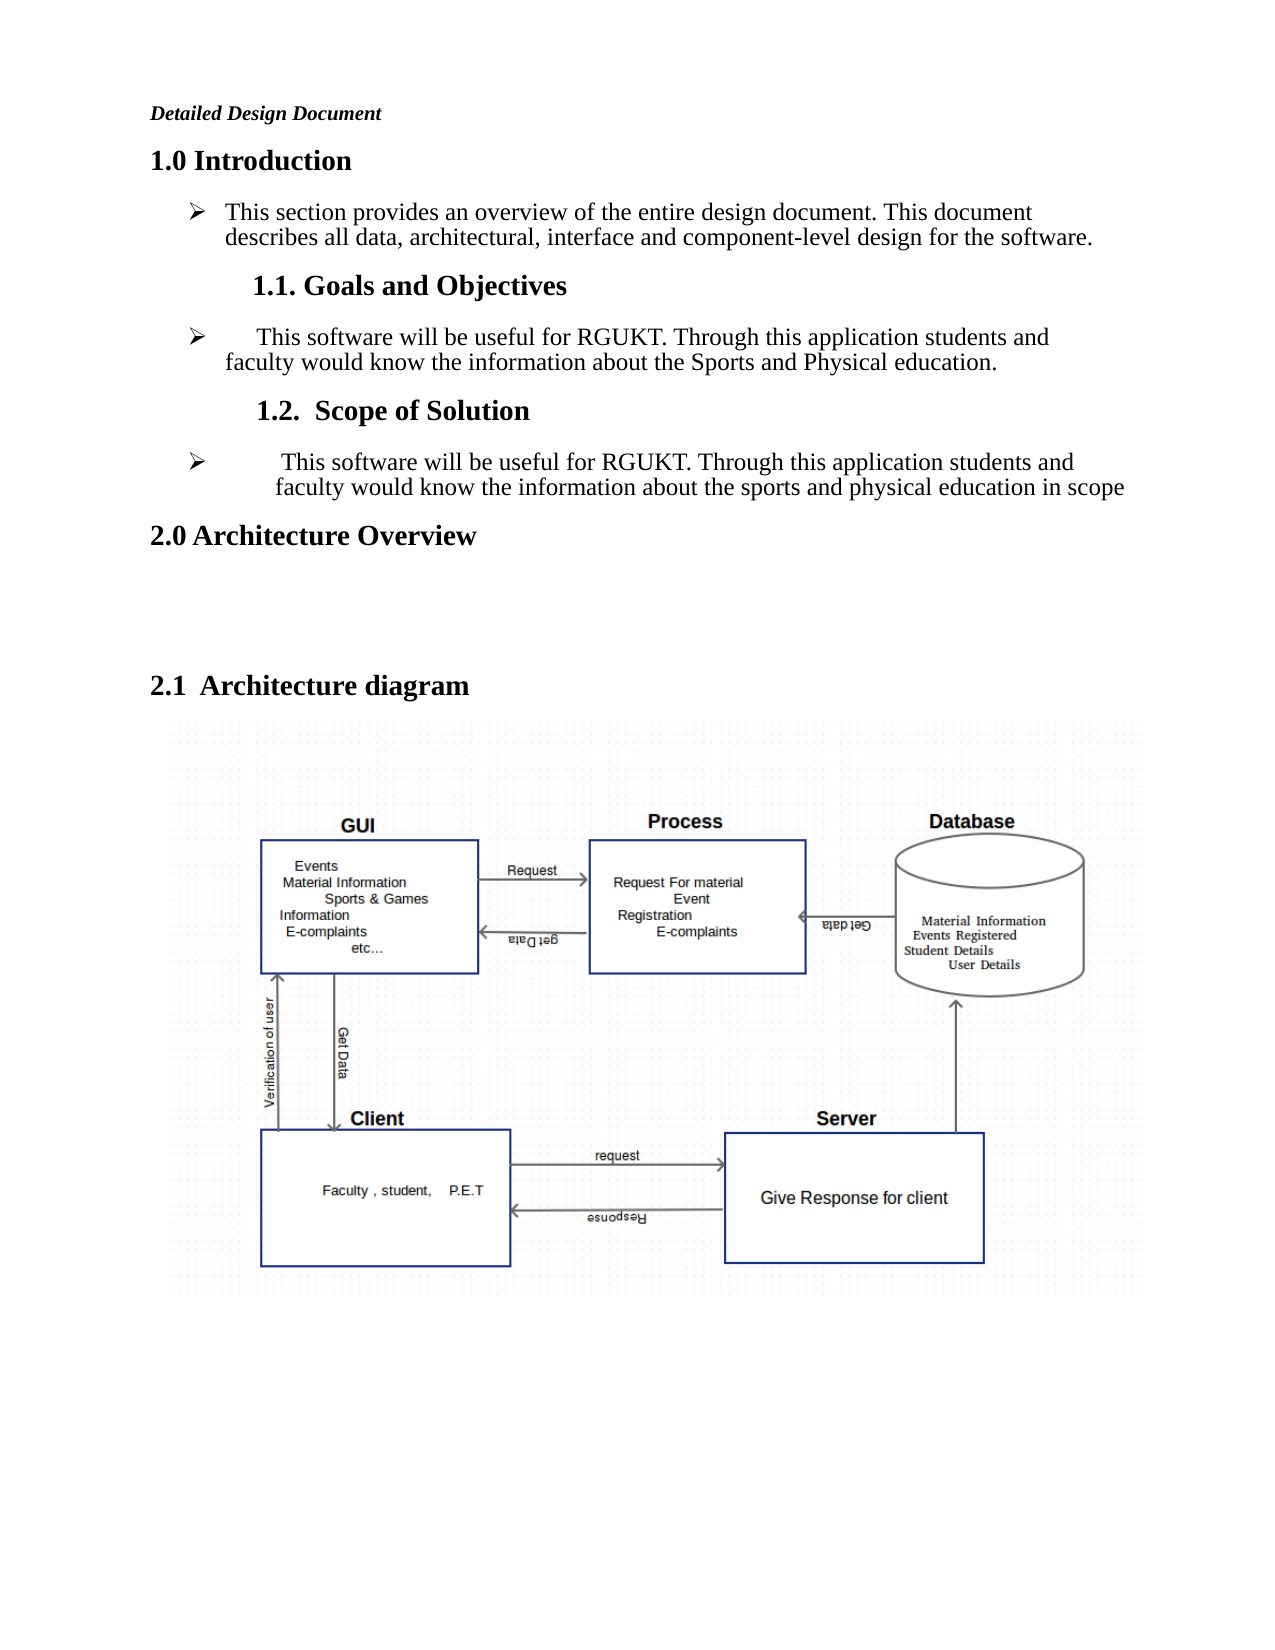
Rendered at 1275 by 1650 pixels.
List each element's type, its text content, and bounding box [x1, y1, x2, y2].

text 1.2. Scope of Solution [150, 400, 1125, 425]
text faculty would know the information about the sports and physical education in scope [150, 475, 1125, 500]
list This software will be useful for RGUKT. Through this application students and [187, 450, 1125, 475]
list This software will be useful for RGUKT. Through this application students and faculty would know the information about the Sports and Physical education. [187, 325, 1125, 375]
text 1.1. Goals and Objectives [150, 275, 1125, 300]
list This section provides an overview of the entire design document. This document describes all data, architectural, interface and component-level design for the software. [187, 200, 1125, 250]
text 2.1 Architecture diagram [150, 675, 1125, 700]
picture [170, 720, 1146, 1298]
text 2.0 Architecture Overview [150, 525, 1125, 550]
text 1.0 Introduction [150, 150, 1125, 175]
